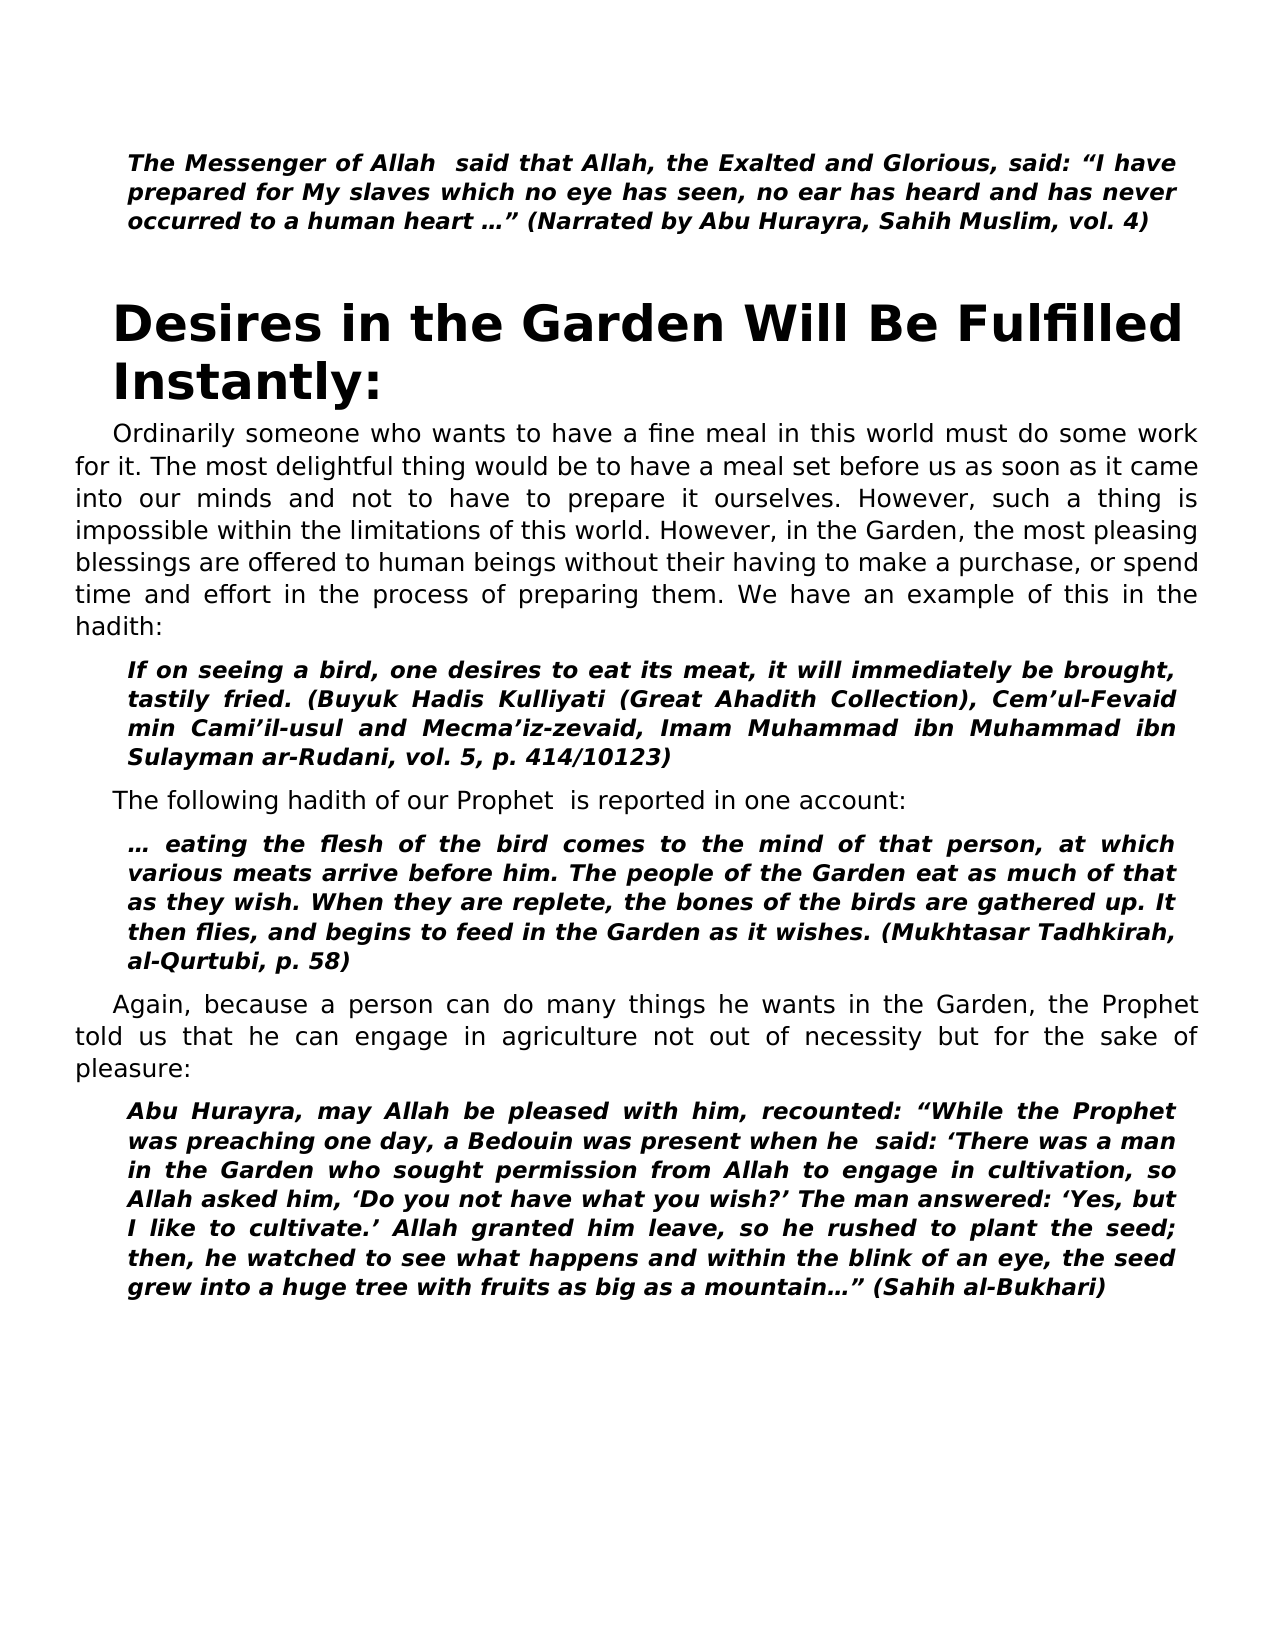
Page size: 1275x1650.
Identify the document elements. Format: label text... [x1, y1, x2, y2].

text The Messenger of Allah said that Allah, the Exalted and Glorious, said: “I have prepared for My slaves which no eye has seen, no ear has heard and has never occurred to a human heart …” (Narrated by Abu Hurayra, Sahih Muslim, vol. 4) [127, 150, 1177, 235]
subtitle Desires in the Garden Will Be Fulfilled Instantly: [112, 295, 1200, 411]
text Again, because a person can do many things he wants in the Garden, the Prophet told us that he can engage in agriculture not out of necessity but for the sake of pleasure: [75, 990, 1200, 1083]
text Ordinarily someone who wants to have a fine meal in this world must do some work for it. The most delightful thing would be to have a meal set before us as soon as it came into our minds and not to have to prepare it ourselves. However, such a thing is impossible within the limitations of this world. However, in the Garden, the most pleasing blessings are offered to human beings without their having to make a purchase, or spend time and effort in the process of preparing them. We have an example of this in the hadith: [75, 420, 1200, 641]
text … eating the flesh of the bird comes to the mind of that person, at which various meats arrive before him. The people of the Garden eat as much of that as they wish. When they are replete, the bones of the birds are gathered up. It then flies, and begins to feed in the Garden as it wishes. (Mukhtasar Tadhkirah, al-Qurtubi, p. 58) [127, 831, 1177, 975]
text If on seeing a bird, one desires to eat its meat, it will immediately be brought, tastily fried. (Buyuk Hadis Kulliyati (Great Ahadith Collection), Cem’ul-Fevaid min Cami’il-usul and Mecma’iz-zevaid, Imam Muhammad ibn Muhammad ibn Sulayman ar-Rudani, vol. 5, p. 414/10123) [127, 657, 1177, 771]
text Abu Hurayra, may Allah be pleased with him, recounted: “While the Prophet was preaching one day, a Bedouin was present when he said: ‘There was a man in the Garden who sought permission from Allah to engage in cultivation, so Allah asked him, ‘Do you not have what you wish?’ The man answered: ‘Yes, but I like to cultivate.’ Allah granted him leave, so he rushed to plant the seed; then, he watched to see what happens and within the blink of an eye, the seed grew into a huge tree with fruits as big as a mountain…” (Sahih al-Bukhari) [127, 1098, 1177, 1301]
text The following hadith of our Prophet is reported in one account: [75, 786, 1200, 816]
